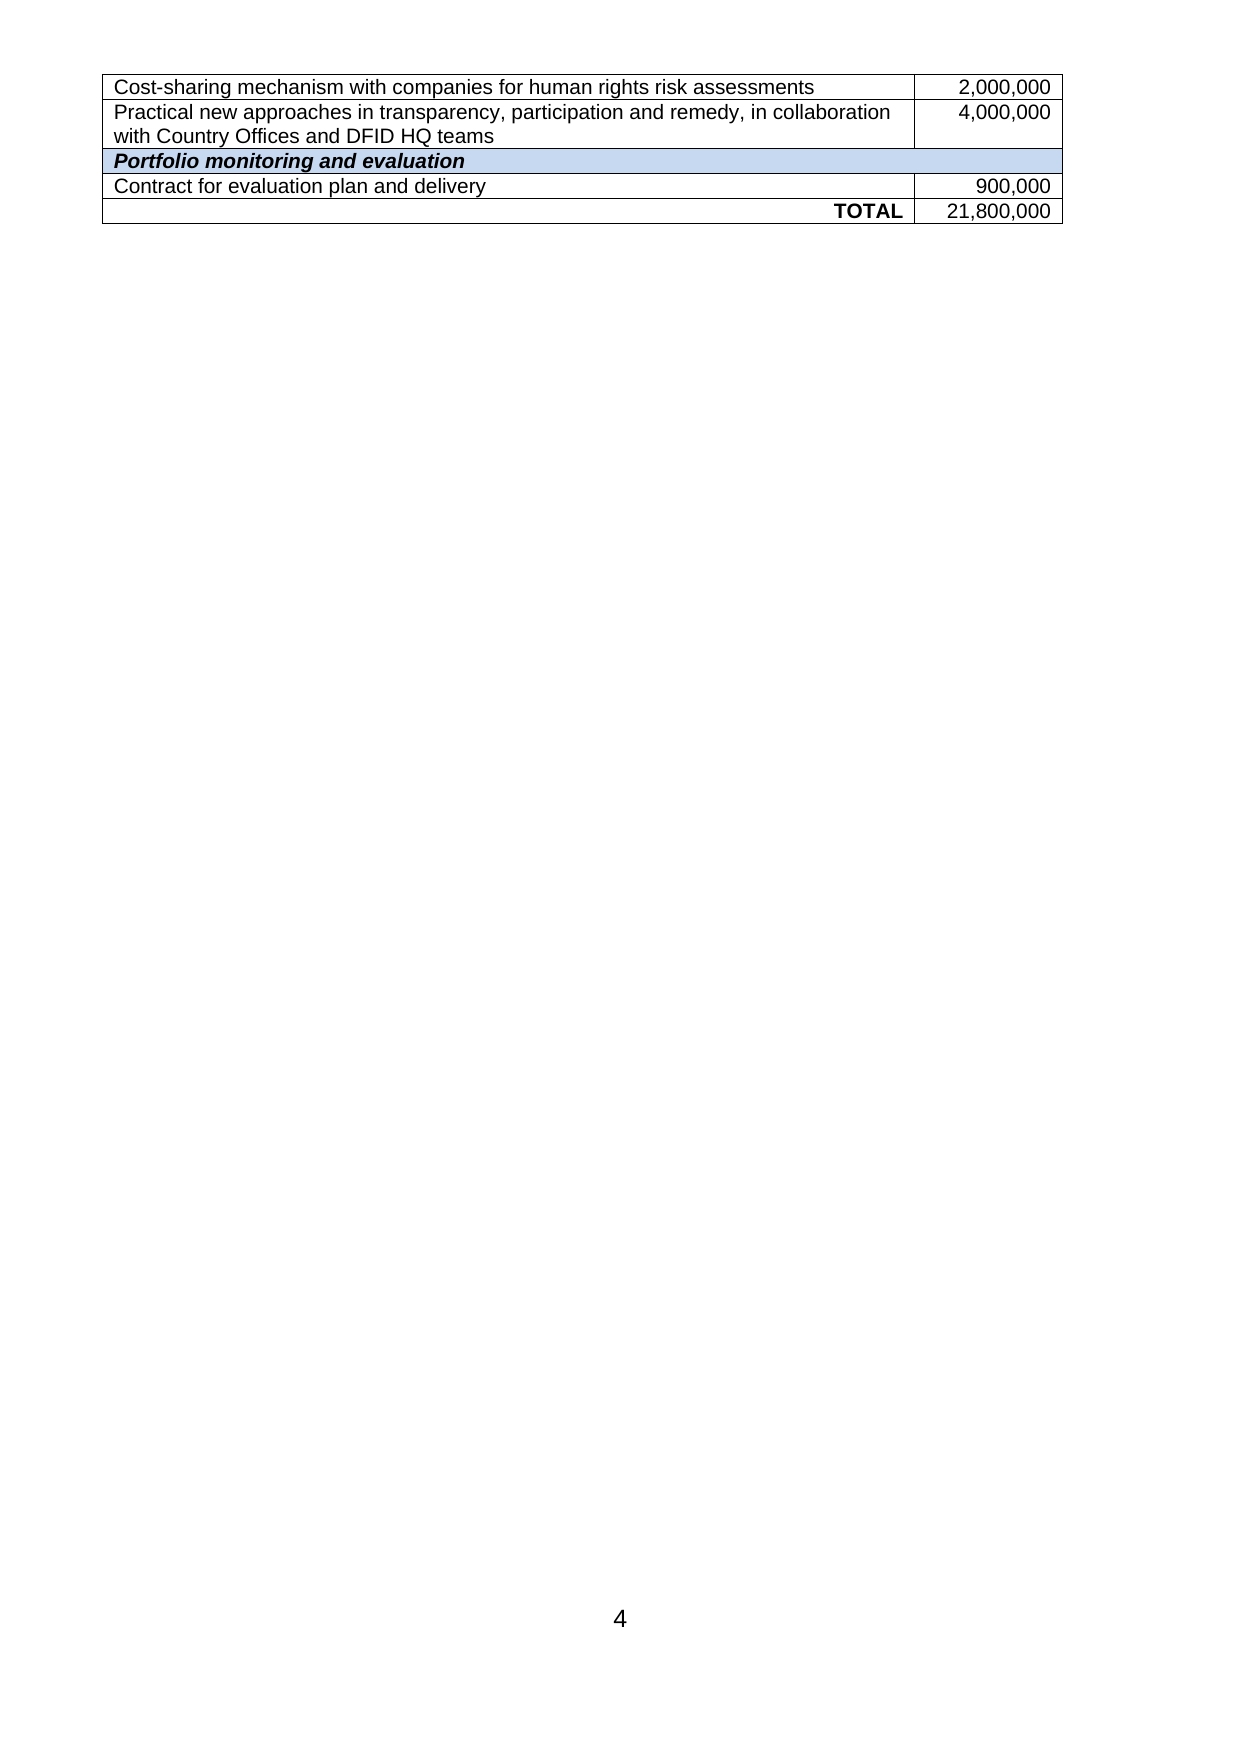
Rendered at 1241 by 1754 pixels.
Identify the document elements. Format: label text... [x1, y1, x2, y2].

table_cell TOTAL [103, 199, 914, 223]
table_cell 21,800,000 [915, 199, 1062, 223]
table_cell Practical new approaches in transparency, participation and remedy, in collaboration with Country Offices and DFID HQ teams [103, 100, 914, 148]
table_cell Cost-sharing mechanism with companies for human rights risk assessments [103, 75, 914, 99]
table_cell Portfolio monitoring and evaluation [103, 149, 1062, 173]
table_cell 2,000,000 [915, 75, 1062, 99]
table_cell Contract for evaluation plan and delivery [103, 174, 914, 198]
table_cell 4,000,000 [915, 100, 1062, 148]
table_cell 900,000 [915, 174, 1062, 198]
